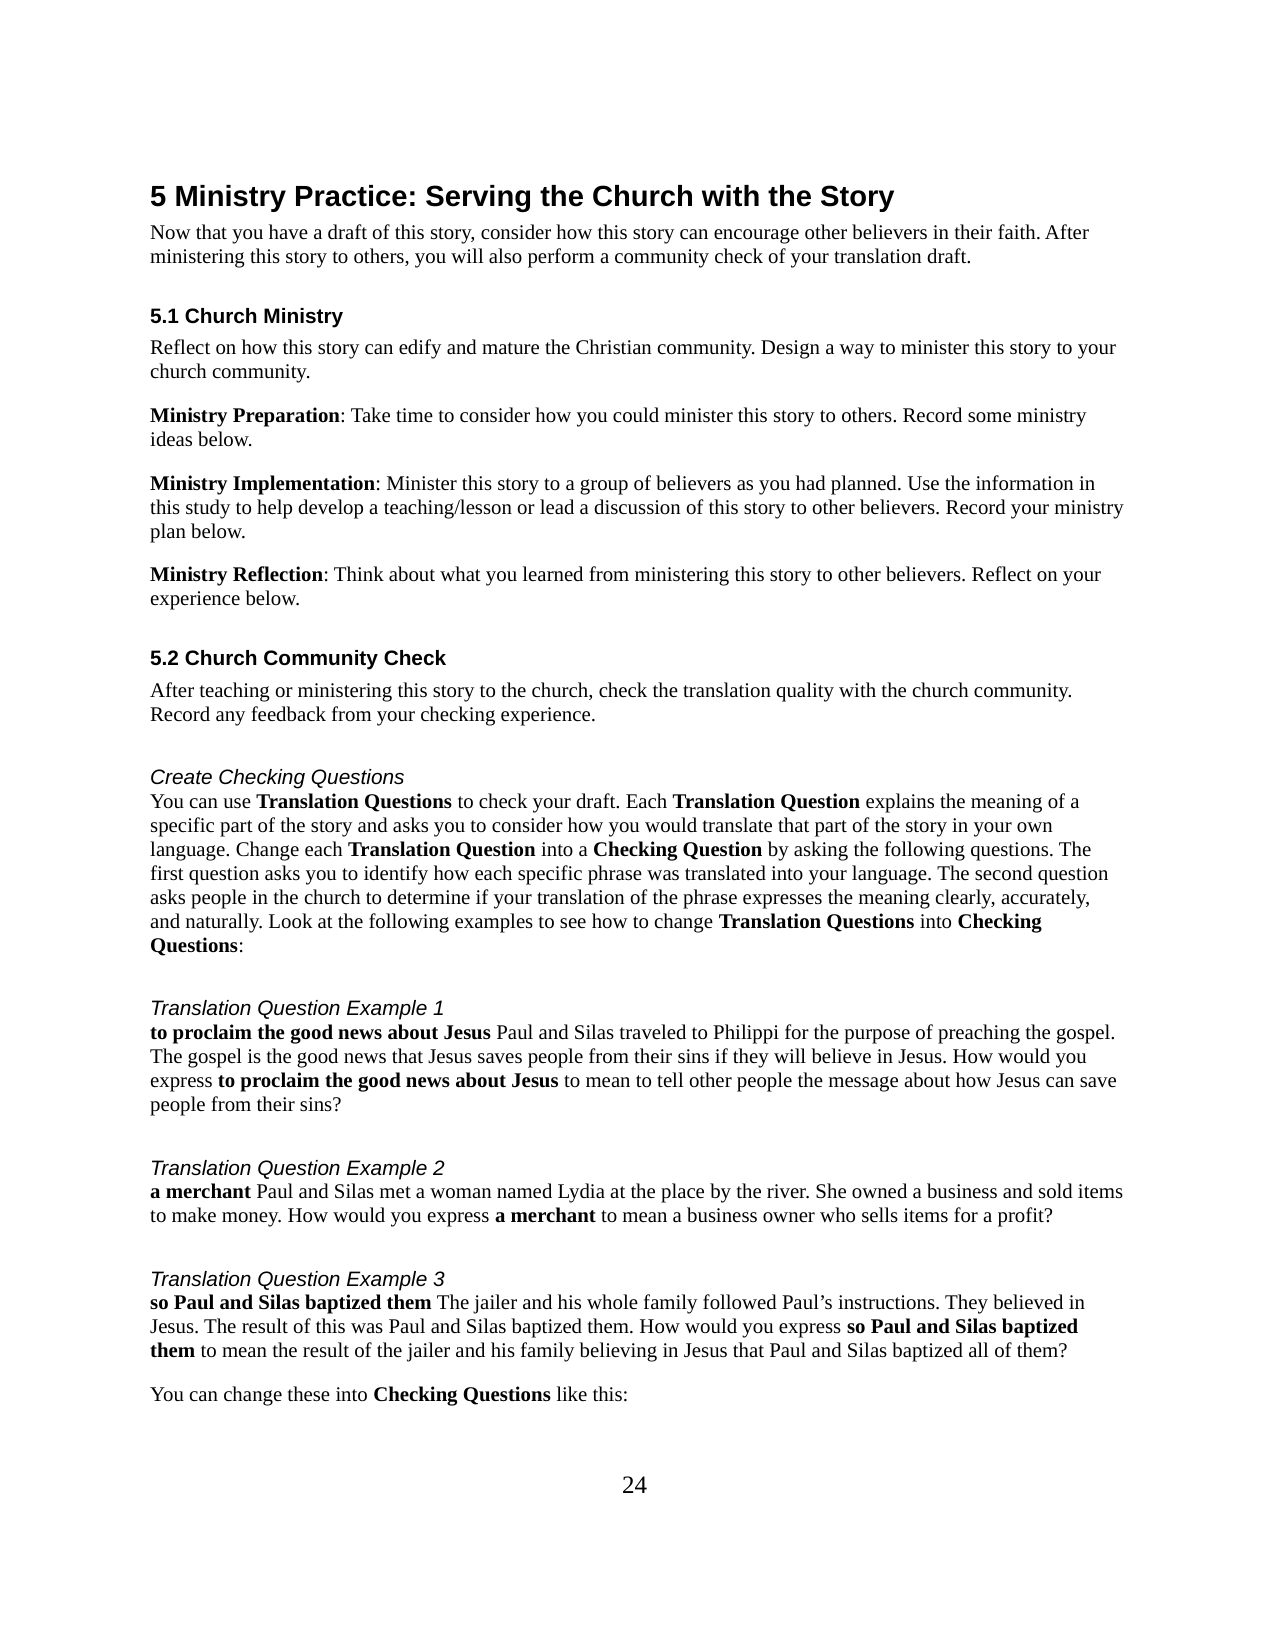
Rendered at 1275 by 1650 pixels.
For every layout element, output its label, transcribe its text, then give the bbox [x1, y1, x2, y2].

subtitle Translation Question Example 2 [150, 1155, 1125, 1179]
subtitle 5.2 Church Community Check [150, 646, 1125, 670]
text a merchant Paul and Silas met a woman named Lydia at the place by the river. She owned a business and sold items to make money. How would you express a merchant to mean a business owner who sells items for a profit? [150, 1179, 1125, 1227]
text Reflect on how this story can edify and mature the Christian community. Design a way to minister this story to your church community. [150, 335, 1125, 383]
subtitle 5 Ministry Practice: Serving the Church with the Story [150, 179, 1125, 212]
text Ministry Preparation: Take time to consider how you could minister this story to others. Record some ministry ideas below. [150, 403, 1125, 451]
text Ministry Implementation: Minister this story to a group of believers as you had planned. Use the information in this study to help develop a teaching/lesson or lead a discussion of this story to other believers. Record your ministry plan below. [150, 471, 1125, 543]
text Ministry Reflection: Think about what you learned from ministering this story to other believers. Reflect on your experience below. [150, 562, 1125, 610]
subtitle Translation Question Example 1 [150, 996, 1125, 1020]
text You can change these into Checking Questions like this: [150, 1382, 1125, 1406]
text to proclaim the good news about Jesus Paul and Silas traveled to Philippi for the purpose of preaching the gospel. The gospel is the good news that Jesus saves people from their sins if they will believe in Jesus. How would you express to proclaim the good news about Jesus to mean to tell other people the message about how Jesus can save people from their sins? [150, 1020, 1125, 1116]
text You can use Translation Questions to check your draft. Each Translation Question explains the meaning of a specific part of the story and asks you to consider how you would translate that part of the story in your own language. Change each Translation Question into a Checking Question by asking the following questions. The first question asks you to identify how each specific phrase was translated into your language. The second question asks people in the church to determine if your translation of the phrase expresses the meaning clearly, accurately, and naturally. Look at the following examples to see how to change Translation Questions into Checking Questions: [150, 789, 1125, 957]
text so Paul and Silas baptized them The jailer and his whole family followed Paul’s instructions. They believed in Jesus. The result of this was Paul and Silas baptized them. How would you express so Paul and Silas baptized them to mean the result of the jailer and his family believing in Jesus that Paul and Silas baptized all of them? [150, 1290, 1125, 1362]
subtitle Translation Question Example 3 [150, 1266, 1125, 1290]
text Now that you have a draft of this story, consider how this story can encourage other believers in their faith. After ministering this story to others, you will also perform a community check of your translation draft. [150, 220, 1125, 268]
subtitle Create Checking Questions [150, 765, 1125, 789]
subtitle 5.1 Church Ministry [150, 304, 1125, 328]
text After teaching or ministering this story to the church, check the translation quality with the church community. Record any feedback from your checking experience. [150, 678, 1125, 726]
